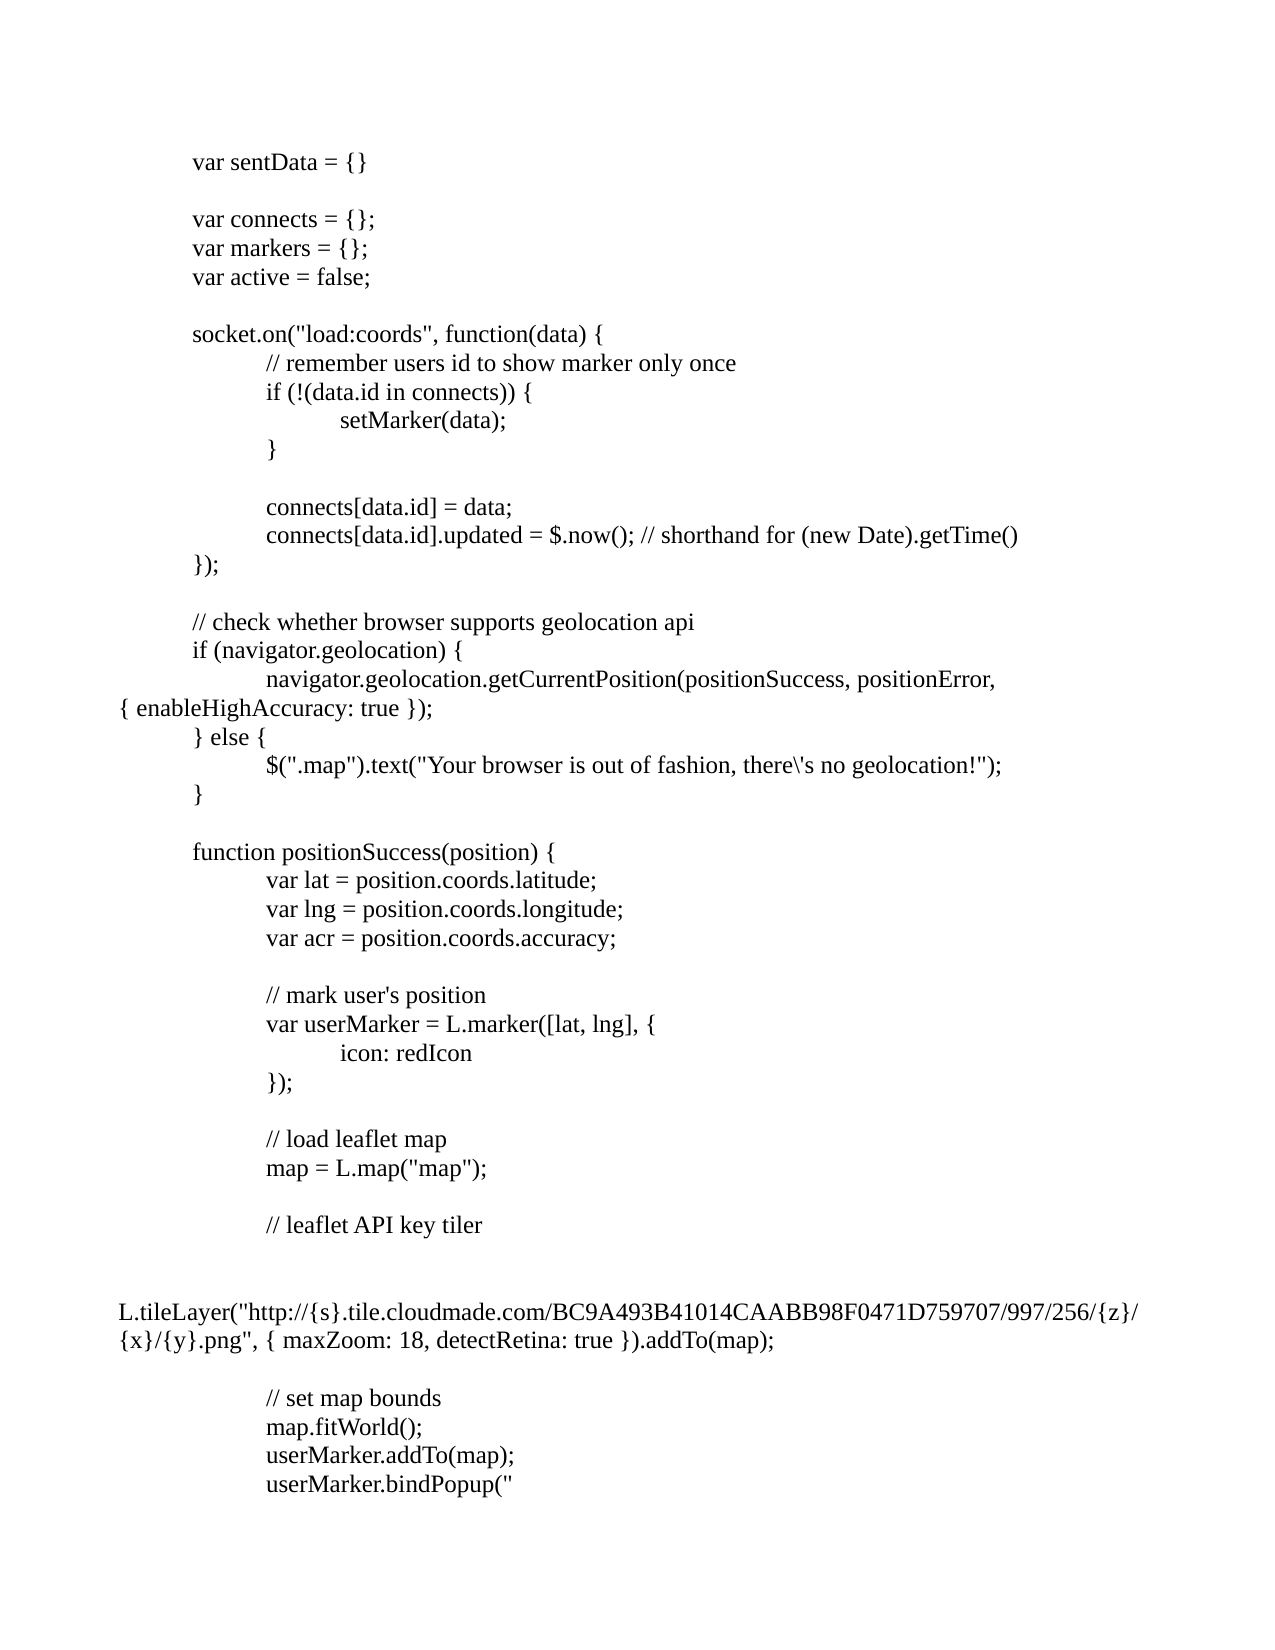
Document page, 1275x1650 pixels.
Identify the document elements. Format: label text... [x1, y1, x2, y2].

text var acr = position.coords.accuracy; [118, 923, 1157, 952]
text connects[data.id].updated = $.now(); // shorthand for (new Date).getTime() [118, 521, 1157, 549]
text map = L.map("map"); [118, 1153, 1157, 1182]
text L.tileLayer("http://{s}.tile.cloudmade.com/BC9A493B41014CAABB98F0471D759707/997/256/{z}/{x}/{y}.png", { maxZoom: 18, detectRetina: true }).addTo(map); [118, 1239, 1157, 1354]
text var active = false; [118, 262, 1157, 291]
text if (navigator.geolocation) { [118, 636, 1157, 664]
text // load leaflet map [118, 1124, 1157, 1153]
text userMarker.bindPopup(" [118, 1469, 1157, 1498]
text }); [118, 1067, 1157, 1096]
text }); [118, 549, 1157, 578]
text function positionSuccess(position) { [118, 837, 1157, 866]
text socket.on("load:coords", function(data) { [118, 319, 1157, 348]
text } [118, 779, 1157, 808]
text var connects = {}; [118, 204, 1157, 233]
text userMarker.addTo(map); [118, 1441, 1157, 1469]
text var lat = position.coords.latitude; [118, 866, 1157, 894]
text var sentData = {} [118, 147, 1157, 176]
text // mark user's position [118, 981, 1157, 1009]
text // leaflet API key tiler [118, 1211, 1157, 1239]
text icon: redIcon [118, 1038, 1157, 1067]
text map.fitWorld(); [118, 1412, 1157, 1441]
text if (!(data.id in connects)) { [118, 377, 1157, 406]
text var userMarker = L.marker([lat, lng], { [118, 1009, 1157, 1038]
text } [118, 434, 1157, 463]
text var lng = position.coords.longitude; [118, 894, 1157, 923]
text // check whether browser supports geolocation api [118, 607, 1157, 636]
text } else { [118, 722, 1157, 751]
text // remember users id to show marker only once [118, 348, 1157, 377]
text // set map bounds [118, 1383, 1157, 1412]
text connects[data.id] = data; [118, 492, 1157, 521]
text navigator.geolocation.getCurrentPosition(positionSuccess, positionError, { enableHighAccuracy: true }); [118, 664, 1157, 722]
text $(".map").text("Your browser is out of fashion, there\'s no geolocation!"); [118, 751, 1157, 779]
text var markers = {}; [118, 233, 1157, 262]
text setMarker(data); [118, 406, 1157, 434]
